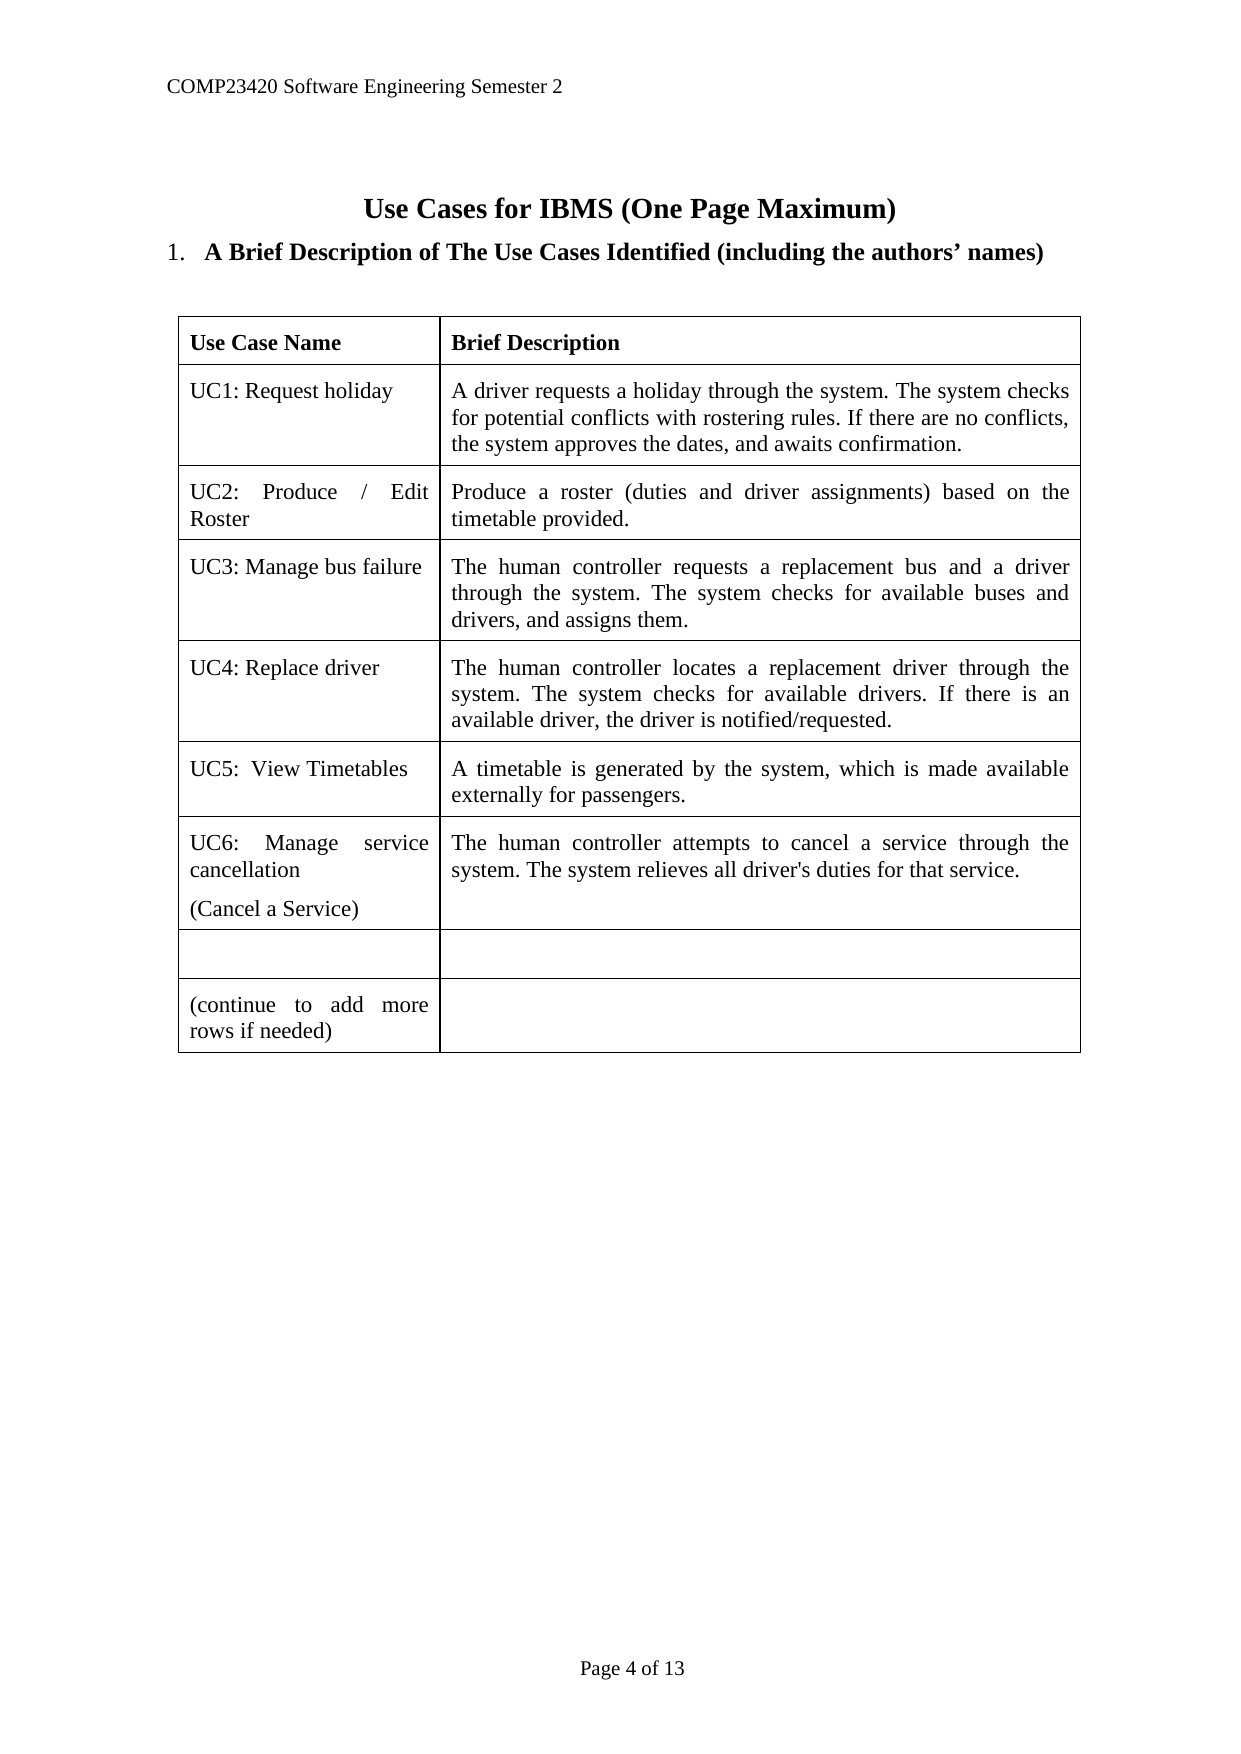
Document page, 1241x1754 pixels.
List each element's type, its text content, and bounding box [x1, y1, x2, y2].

table_cell UC6: Manage service cancellation (Cancel a Service) [179, 817, 439, 929]
table_cell Produce a roster (duties and driver assignments) based on the timetable provided. [441, 466, 1080, 539]
table_cell (continue to add more rows if needed) [179, 979, 439, 1052]
table_cell A timetable is generated by the system, which is made available externally for passengers. [441, 742, 1080, 816]
table_cell [441, 979, 1080, 1052]
table_cell UC2: Produce / Edit Roster [179, 466, 439, 539]
table_cell The human controller attempts to cancel a service through the system. The system relieves all driver's duties for that service. [441, 817, 1080, 929]
table_cell The human controller requests a replacement bus and a driver through the system. The system checks for available buses and drivers, and assigns them. [441, 540, 1080, 640]
table_cell UC1: Request holiday [179, 365, 439, 465]
list A Brief Description of The Use Cases Identified (including the authors’ names) [167, 237, 1092, 266]
table_header Brief Description [441, 317, 1080, 364]
table_cell UC5: View Timetables [179, 742, 439, 816]
table_cell UC3: Manage bus failure [179, 540, 439, 640]
table_cell [179, 930, 439, 977]
text Use Cases for IBMS (One Page Maximum) [167, 191, 1092, 225]
table_cell UC4: Replace driver [179, 641, 439, 741]
table_cell The human controller locates a replacement driver through the system. The system checks for available drivers. If there is an available driver, the driver is notified/requested. [441, 641, 1080, 741]
table_cell [441, 930, 1080, 977]
table_cell A driver requests a holiday through the system. The system checks for potential conflicts with rostering rules. If there are no conflicts, the system approves the dates, and awaits confirmation. [441, 365, 1080, 465]
table_header Use Case Name [179, 317, 439, 364]
